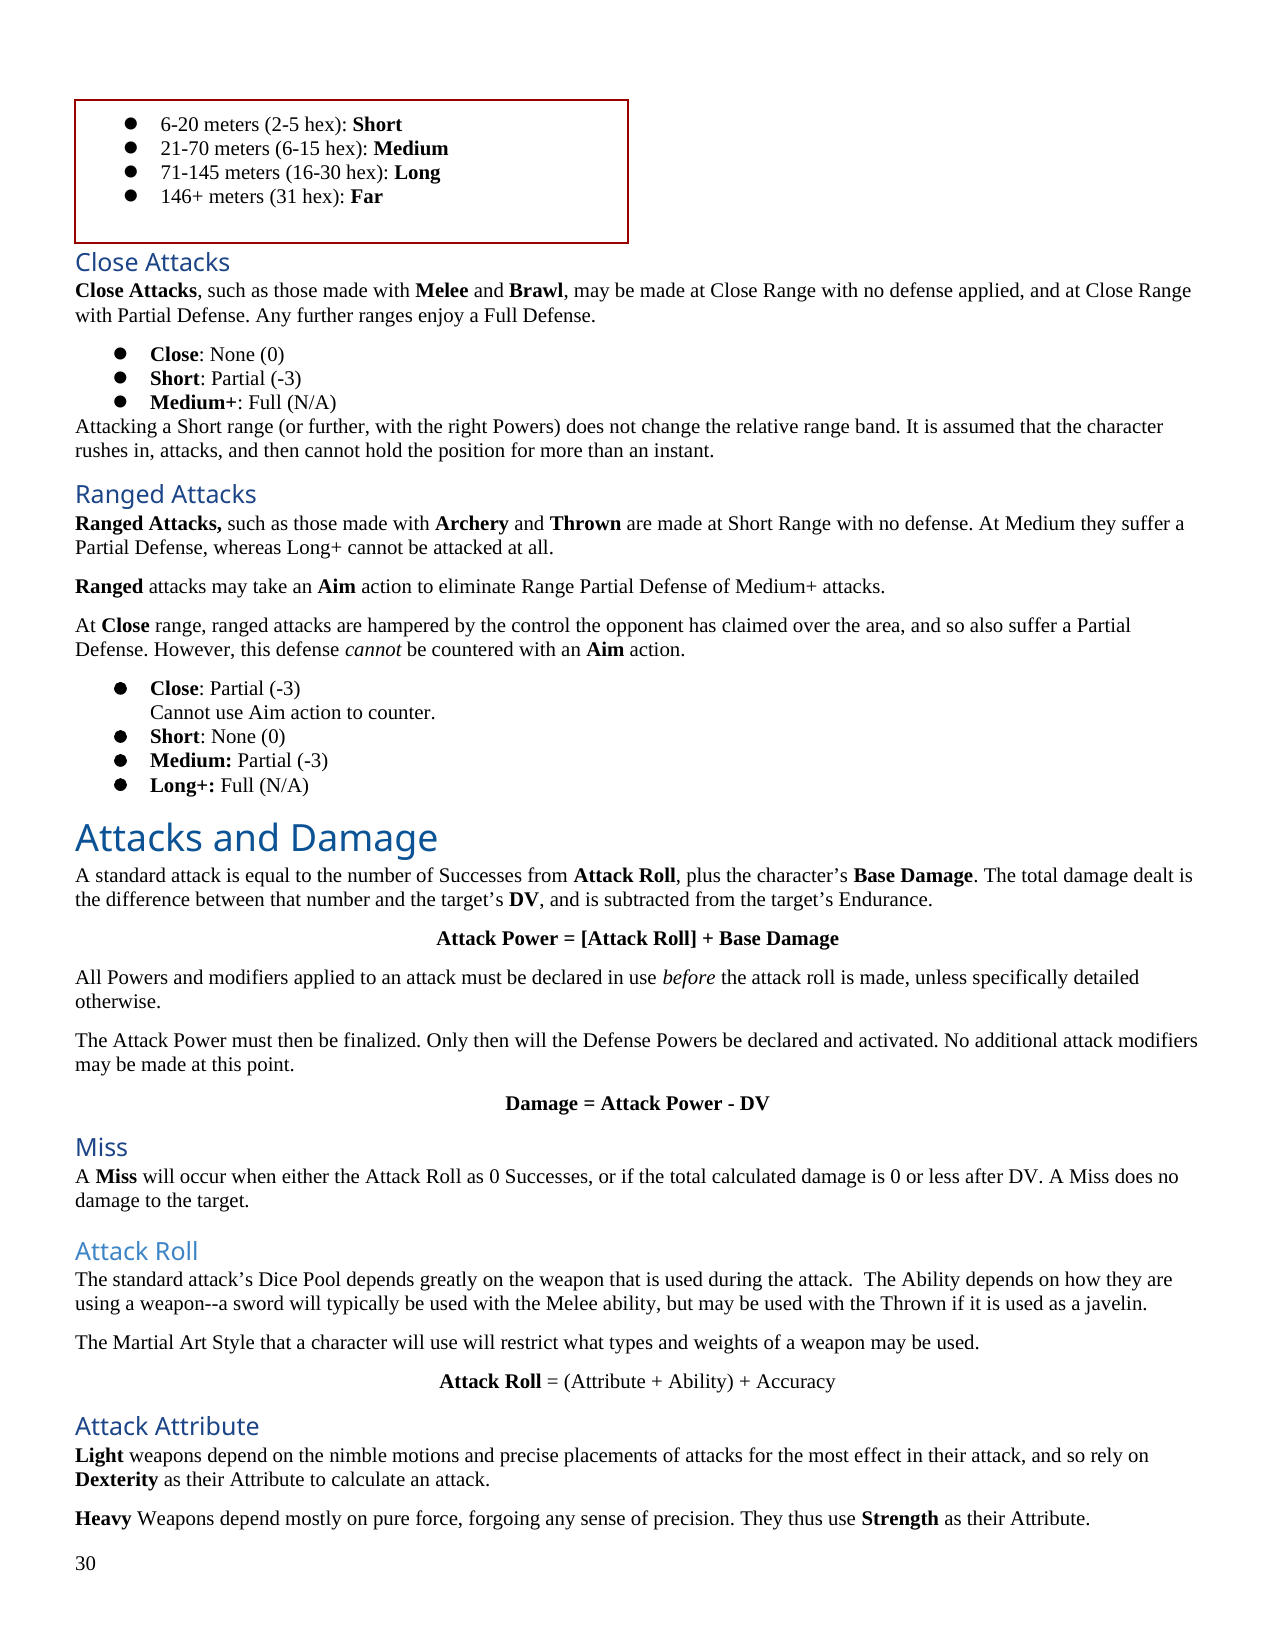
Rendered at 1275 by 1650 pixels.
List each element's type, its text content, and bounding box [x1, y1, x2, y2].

text A standard attack is equal to the number of Successes from Attack Roll, plus the character’s Base Damage. The total damage dealt is the difference between that number and the target’s DV, and is subtracted from the target’s Endurance. [75, 863, 1200, 911]
list Close: None (0) [112, 342, 1200, 366]
list Short: None (0) [112, 724, 1200, 748]
table_header Alternate Rules: Battlemaps and Absolute Positioning While relative Range Bands are the recommended method of playing Exalted, some players prefer to play with absolute positioning and battlemaps. If that is your preference, make the following changes: Distance will be measured in meters. Typically, hexagonal space (hex) will represent 5 meters. Characters have a Speed Static value, which is 3 + (Dex + Athletics )/2. The distance travelled is Speed x5 meters--or (Speed) Hexes at a time. Whenever the Move Action is taken, the character moves (Speed) hex. A Dash moves (Speed)x2. A character may move 5 meters (1 hex) on their action without taking a Move Action. All references to (Range Band) as a distance is 25 meters (5 hexes). The definition for range bands are altered: 0-5 meters (0-1 hex): Close 6-20 meters (2-5 hex): Short 21-70 meters (6-15 hex): Medium 71-145 meters (16-30 hex): Long 146+ meters (31 hex): Far [76, 101, 627, 242]
text Attack Roll = (Attribute + Ability) + Accuracy [75, 1369, 1200, 1393]
text Attack Power = [Attack Roll] + Base Damage [75, 926, 1200, 950]
text A Miss will occur when either the Attack Roll as 0 Successes, or if the total calculated damage is 0 or less after DV. A Miss does no damage to the target. [75, 1164, 1200, 1212]
text The Attack Power must then be finalized. Only then will the Defense Powers be declared and activated. No additional attack modifiers may be made at this point. [75, 1028, 1200, 1076]
list Medium+: Full (N/A) [112, 390, 1200, 414]
subtitle Attacks and Damage [75, 812, 1200, 863]
text All Powers and modifiers applied to an attack must be declared in use before the attack roll is made, unless specifically detailed otherwise. [75, 965, 1200, 1013]
text Light weapons depend on the nimble motions and precise placements of attacks for the most effect in their attack, and so rely on Dexterity as their Attribute to calculate an attack. [75, 1442, 1200, 1491]
text The Martial Art Style that a character will use will restrict what types and weights of a weapon may be used. [75, 1330, 1200, 1354]
list Long+: Full (N/A) [112, 772, 1200, 797]
text The standard attack’s Dice Pool depends greatly on the weapon that is used during the attack. The Ability depends on how they are using a weapon--a sword will typically be used with the Melee ability, but may be used with the Thrown if it is used as a javelin. [75, 1267, 1200, 1315]
text Damage = Attack Power - DV [75, 1091, 1200, 1115]
list Close: Partial (-3) Cannot use Aim action to counter. [112, 676, 1200, 724]
list Medium: Partial (-3) [112, 748, 1200, 772]
list Short: Partial (-3) [112, 366, 1200, 390]
text Attacking a Short range (or further, with the right Powers) does not change the relative range band. It is assumed that the character rushes in, attacks, and then cannot hold the position for more than an instant. [75, 414, 1200, 462]
subtitle Close Attacks [75, 244, 1200, 278]
text Ranged Attacks, such as those made with Archery and Thrown are made at Short Range with no defense. At Medium they suffer a Partial Defense, whereas Long+ cannot be attacked at all. [75, 511, 1200, 559]
text Heavy Weapons depend mostly on pure force, forgoing any sense of precision. They thus use Strength as their Attribute. [75, 1506, 1200, 1530]
text Close Attacks, such as those made with Melee and Brawl, may be made at Close Range with no defense applied, and at Close Range with Partial Defense. Any further ranges enjoy a Full Defense. [75, 278, 1200, 327]
subtitle Ranged Attacks [75, 477, 1200, 511]
text At Close range, ranged attacks are hampered by the control the opponent has claimed over the area, and so also suffer a Partial Defense. However, this defense cannot be countered with an Aim action. [75, 613, 1200, 661]
subtitle Attack Attribute [75, 1408, 1200, 1442]
subtitle Attack Roll [75, 1233, 1200, 1267]
subtitle Miss [75, 1130, 1200, 1164]
text Ranged attacks may take an Aim action to eliminate Range Partial Defense of Medium+ attacks. [75, 574, 1200, 598]
